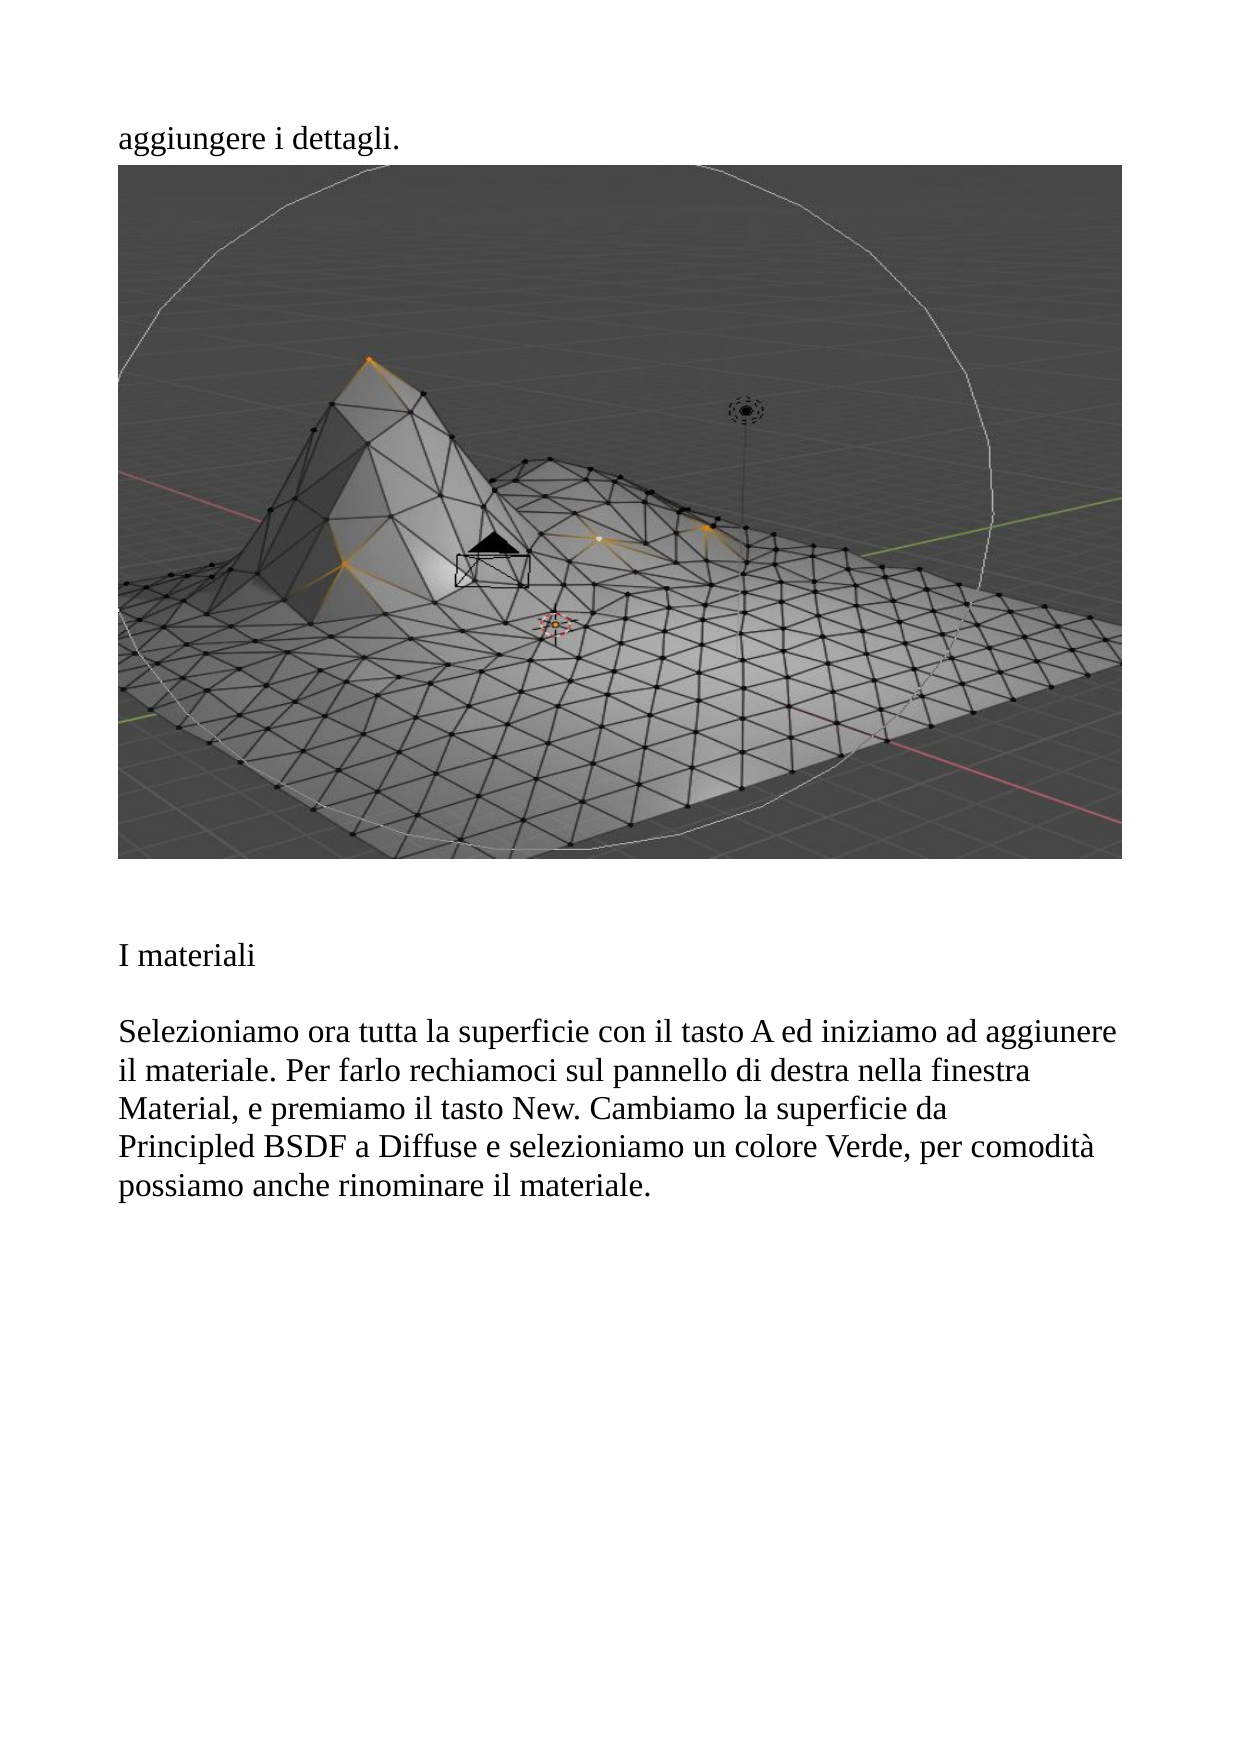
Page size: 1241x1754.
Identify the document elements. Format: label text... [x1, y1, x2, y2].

text Principled BSDF a Diffuse e selezioniamo un colore Verde, per comodità possiamo anche rinominare il materiale. [118, 1126, 1122, 1203]
text aggiungere i dettagli. [118, 118, 1122, 156]
text I materiali [118, 935, 1122, 973]
picture [118, 165, 1122, 859]
text Selezioniamo ora tutta la superficie con il tasto A ed iniziamo ad aggiunere il materiale. Per farlo rechiamoci sul pannello di destra nella finestra Material, e premiamo il tasto New. Cambiamo la superficie da [118, 1011, 1122, 1126]
